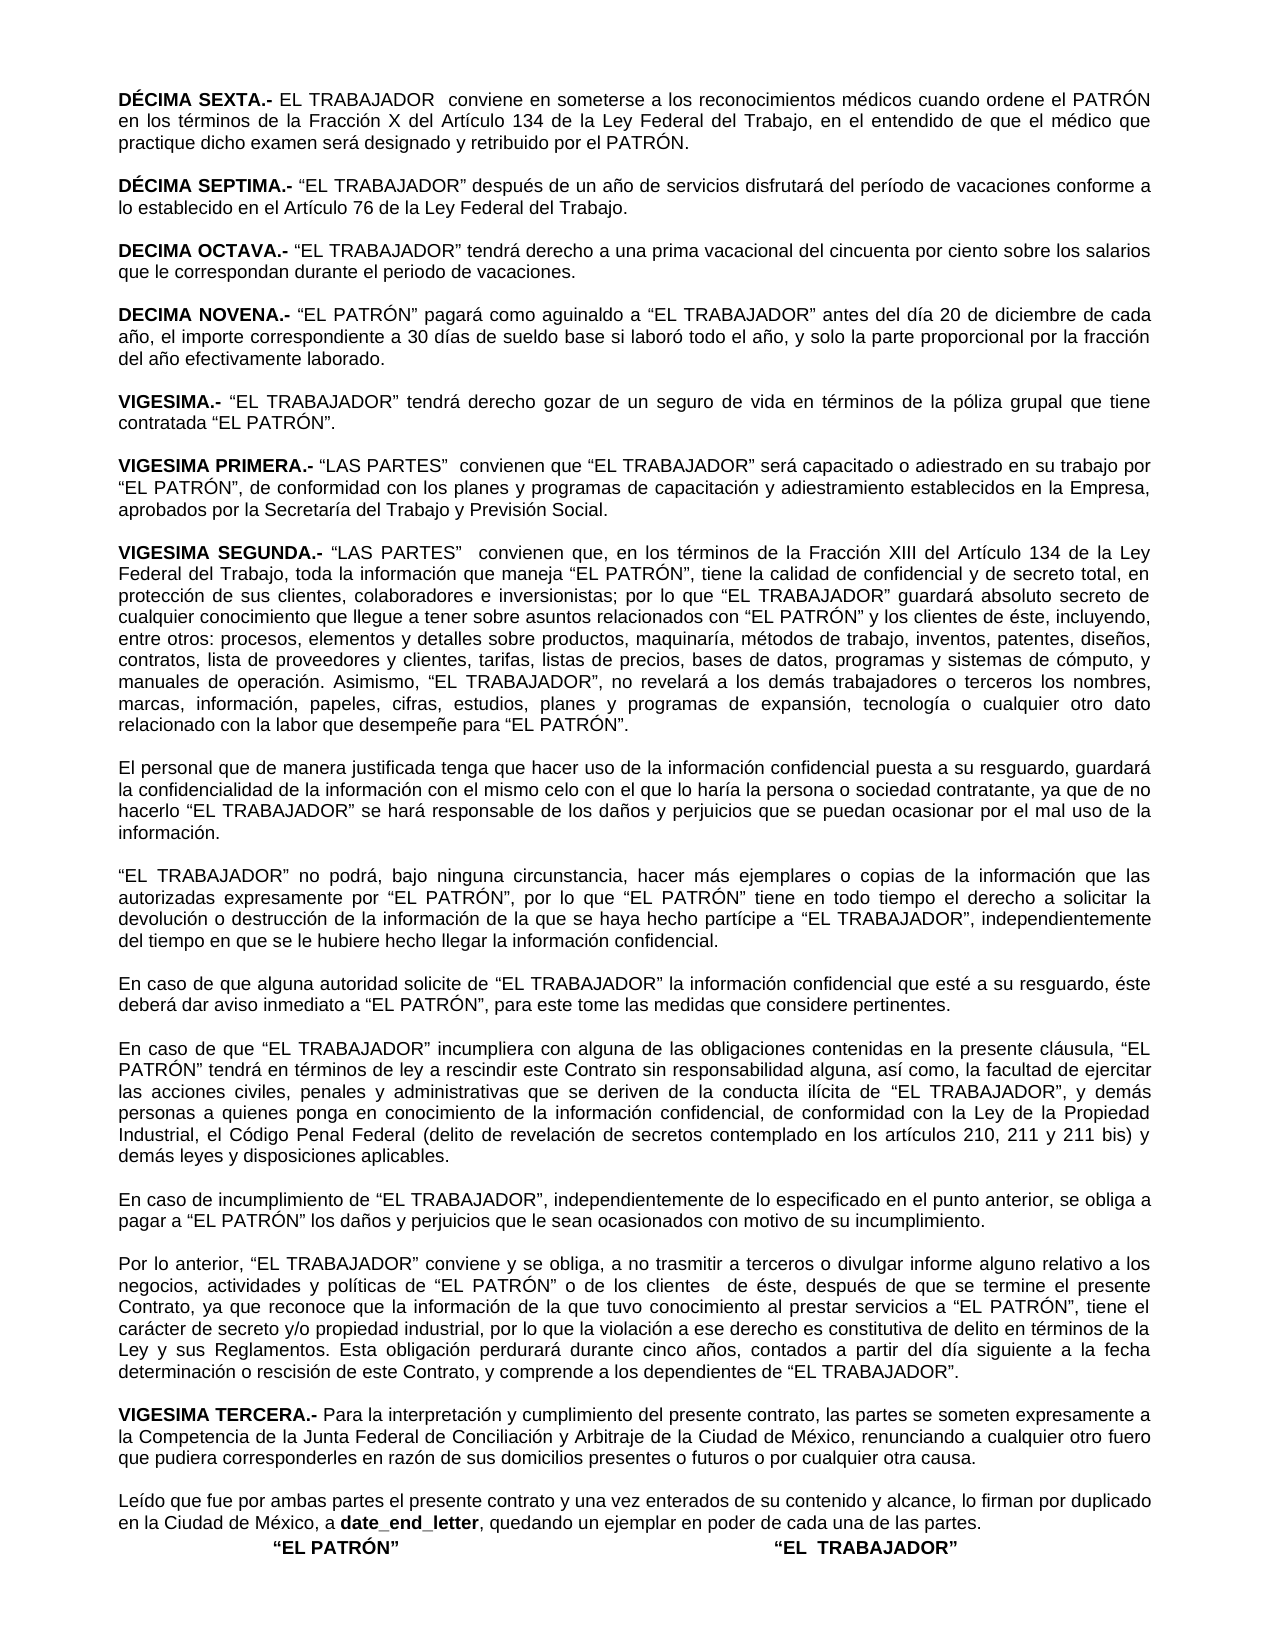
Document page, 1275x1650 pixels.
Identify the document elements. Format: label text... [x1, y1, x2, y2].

table_header “EL TRABAJADOR” [573, 1533, 1159, 1563]
text VIGESIMA TERCERA.- Para la interpretación y cumplimiento del presente contrato, las partes se someten expresamente a la Competencia de la Junta Federal de Conciliación y Arbitraje de la Ciudad de México, renunciando a cualquier otro fuero que pudiera corresponderles en razón de sus domicilios presentes o futuros o por cualquier otra causa. [118, 1404, 1152, 1469]
text Por lo anterior, “EL TRABAJADOR” conviene y se obliga, a no trasmitir a terceros o divulgar informe alguno relativo a los negocios, actividades y políticas de “EL PATRÓN” o de los clientes de éste, después de que se termine el presente Contrato, ya que reconoce que la información de la que tuvo conocimiento al prestar servicios a “EL PATRÓN”, tiene el carácter de secreto y/o propiedad industrial, por lo que la violación a ese derecho es constitutiva de delito en términos de la Ley y sus Reglamentos. Esta obligación perdurará durante cinco años, contados a partir del día siguiente a la fecha determinación o rescisión de este Contrato, y comprende a los dependientes de “EL TRABAJADOR”. [118, 1253, 1152, 1382]
text VIGESIMA PRIMERA.- “LAS PARTES” convienen que “EL TRABAJADOR” será capacitado o adiestrado en su trabajo por “EL PATRÓN”, de conformidad con los planes y programas de capacitación y adiestramiento establecidos en la Empresa, aprobados por la Secretaría del Trabajo y Previsión Social. [118, 455, 1152, 520]
text VIGESIMA.- “EL TRABAJADOR” tendrá derecho gozar de un seguro de vida en términos de la póliza grupal que tiene contratada “EL PATRÓN”. [118, 391, 1152, 434]
text Leído que fue por ambas partes el presente contrato y una vez enterados de su contenido y alcance, lo firman por duplicado en la Ciudad de México, a date_end_letter, quedando un ejemplar en poder de cada una de las partes. [118, 1490, 1152, 1533]
text El personal que de manera justificada tenga que hacer uso de la información confidencial puesta a su resguardo, guardará la confidencialidad de la información con el mismo celo con el que lo haría la persona o sociedad contratante, ya que de no hacerlo “EL TRABAJADOR” se hará responsable de los daños y perjuicios que se puedan ocasionar por el mal uso de la información. [118, 757, 1152, 843]
table_header “EL PATRÓN” [99, 1533, 573, 1563]
text En caso de que alguna autoridad solicite de “EL TRABAJADOR” la información confidencial que esté a su resguardo, éste deberá dar aviso inmediato a “EL PATRÓN”, para este tome las medidas que considere pertinentes. [118, 973, 1152, 1016]
text En caso de incumplimiento de “EL TRABAJADOR”, independientemente de lo especificado en el punto anterior, se obliga a pagar a “EL PATRÓN” los daños y perjuicios que le sean ocasionados con motivo de su incumplimiento. [118, 1188, 1152, 1231]
text DÉCIMA SEPTIMA.- “EL TRABAJADOR” después de un año de servicios disfrutará del período de vacaciones conforme a lo establecido en el Artículo 76 de la Ley Federal del Trabajo. [118, 175, 1152, 218]
text “EL TRABAJADOR” no podrá, bajo ninguna circunstancia, hacer más ejemplares o copias de la información que las autorizadas expresamente por “EL PATRÓN”, por lo que “EL PATRÓN” tiene en todo tiempo el derecho a solicitar la devolución o destrucción de la información de la que se haya hecho partícipe a “EL TRABAJADOR”, independientemente del tiempo en que se le hubiere hecho llegar la información confidencial. [118, 865, 1152, 951]
text DECIMA NOVENA.- “EL PATRÓN” pagará como aguinaldo a “EL TRABAJADOR” antes del día 20 de diciembre de cada año, el importe correspondiente a 30 días de sueldo base si laboró todo el año, y solo la parte proporcional por la fracción del año efectivamente laborado. [118, 304, 1152, 369]
text VIGESIMA SEGUNDA.- “LAS PARTES” convienen que, en los términos de la Fracción XIII del Artículo 134 de la Ley Federal del Trabajo, toda la información que maneja “EL PATRÓN”, tiene la calidad de confidencial y de secreto total, en protección de sus clientes, colaboradores e inversionistas; por lo que “EL TRABAJADOR” guardará absoluto secreto de cualquier conocimiento que llegue a tener sobre asuntos relacionados con “EL PATRÓN” y los clientes de éste, incluyendo, entre otros: procesos, elementos y detalles sobre productos, maquinaría, métodos de trabajo, inventos, patentes, diseños, contratos, lista de proveedores y clientes, tarifas, listas de precios, bases de datos, programas y sistemas de cómputo, y manuales de operación. Asimismo, “EL TRABAJADOR”, no revelará a los demás trabajadores o terceros los nombres, marcas, información, papeles, cifras, estudios, planes y programas de expansión, tecnología o cualquier otro dato relacionado con la labor que desempeñe para “EL PATRÓN”. [118, 541, 1152, 736]
text DÉCIMA SEXTA.- EL TRABAJADOR conviene en someterse a los reconocimientos médicos cuando ordene el PATRÓN en los términos de la Fracción X del Artículo 134 de la Ley Federal del Trabajo, en el entendido de que el médico que practique dicho examen será designado y retribuido por el PATRÓN. [118, 89, 1152, 153]
text DECIMA OCTAVA.- “EL TRABAJADOR” tendrá derecho a una prima vacacional del cincuenta por ciento sobre los salarios que le correspondan durante el periodo de vacaciones. [118, 239, 1152, 283]
text En caso de que “EL TRABAJADOR” incumpliera con alguna de las obligaciones contenidas en la presente cláusula, “EL PATRÓN” tendrá en términos de ley a rescindir este Contrato sin responsabilidad alguna, así como, la facultad de ejercitar las acciones civiles, penales y administrativas que se deriven de la conducta ilícita de “EL TRABAJADOR”, y demás personas a quienes ponga en conocimiento de la información confidencial, de conformidad con la Ley de la Propiedad Industrial, el Código Penal Federal (delito de revelación de secretos contemplado en los artículos 210, 211 y 211 bis) y demás leyes y disposiciones aplicables. [118, 1037, 1152, 1167]
